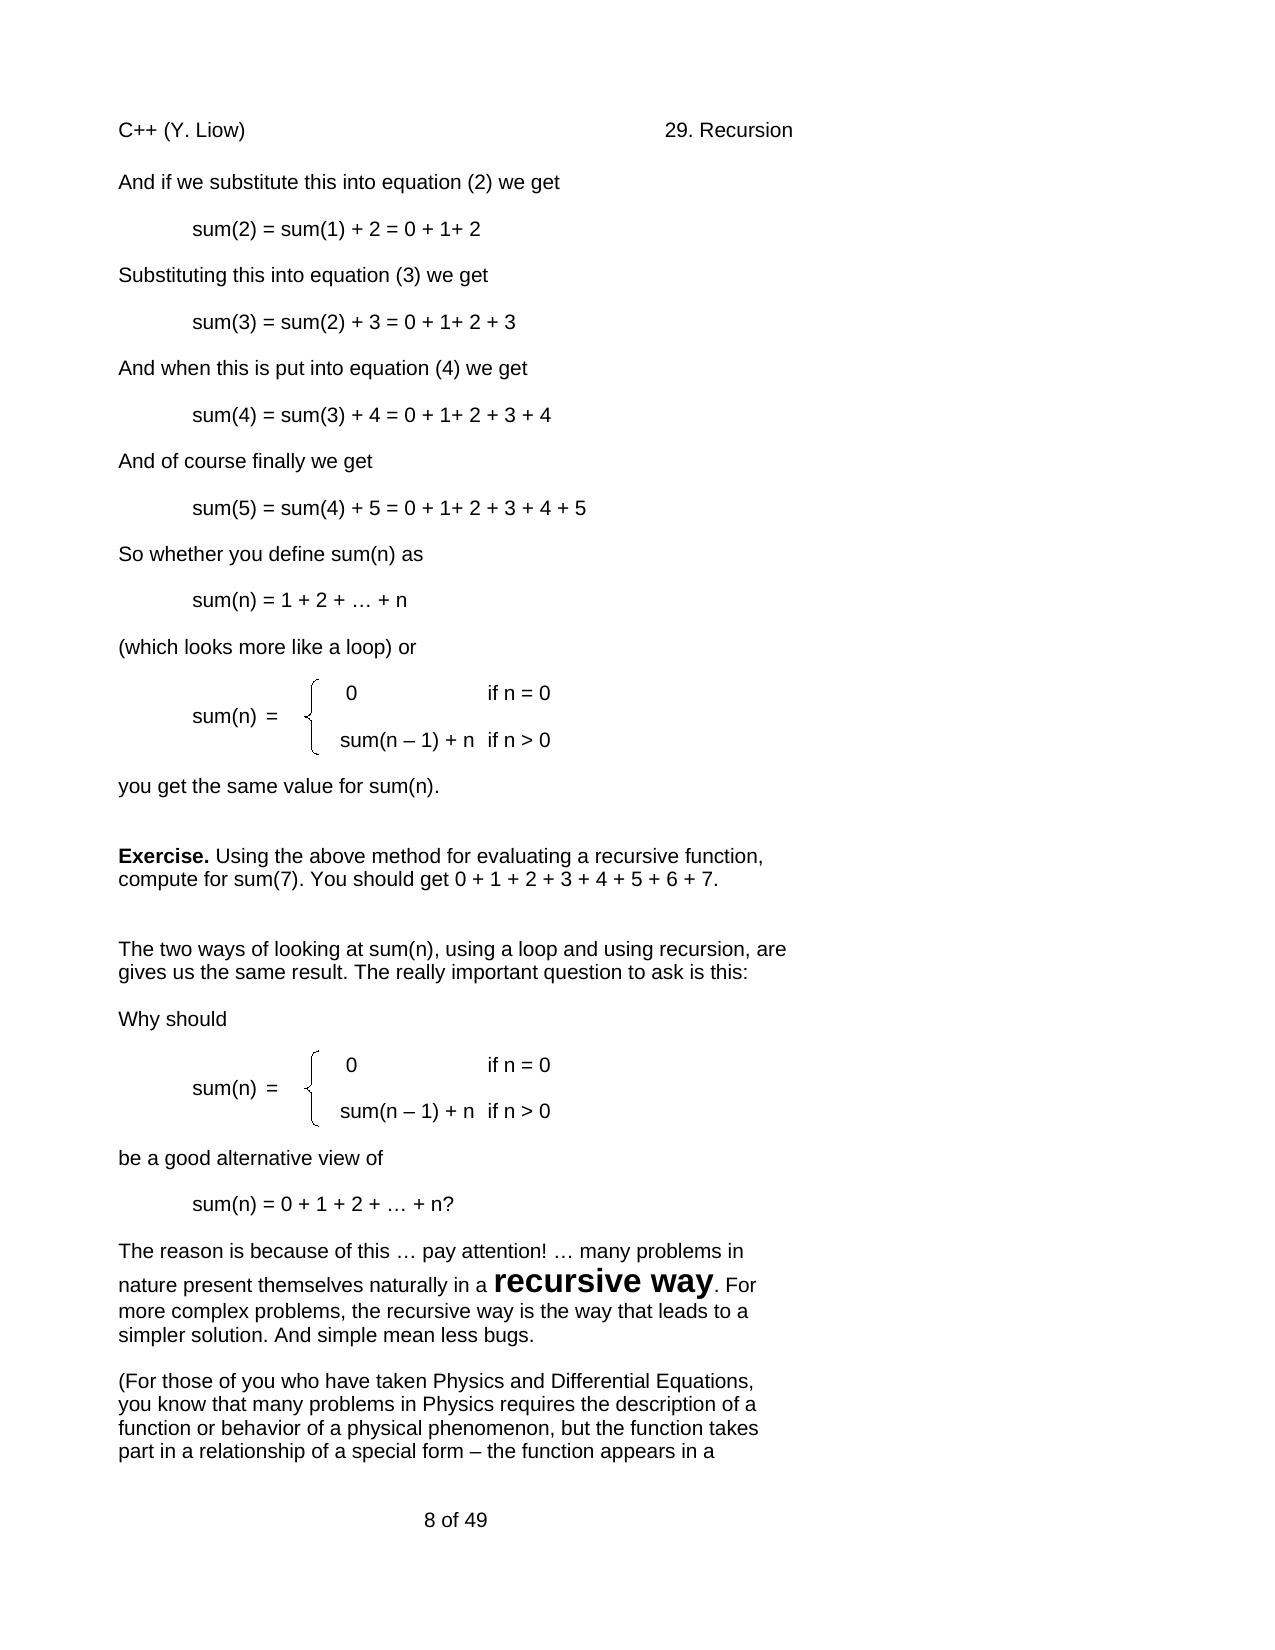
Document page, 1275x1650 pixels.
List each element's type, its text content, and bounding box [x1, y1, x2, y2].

text sum(n – 1) + n if n > 0 [118, 728, 793, 752]
text So whether you define sum(n) as [118, 542, 793, 566]
text sum(n) = 0 + 1 + 2 + … + n? [118, 1193, 793, 1216]
text (which looks more like a loop) or [118, 635, 793, 659]
text be a good alternative view of [118, 1146, 793, 1170]
text sum(4) = sum(3) + 4 = 0 + 1+ 2 + 3 + 4 [118, 403, 793, 426]
text sum(n) = 1 + 2 + … + n [118, 589, 793, 612]
text The reason is because of this … pay attention! … many problems in nature present themselves naturally in a recursive way. For more complex problems, the recursive way is the way that leads to a simpler solution. And simple mean less bugs. [118, 1239, 793, 1346]
text Substituting this into equation (3) we get [118, 264, 793, 287]
text And when this is put into equation (4) we get [118, 357, 793, 380]
text And if we substitute this into equation (2) we get [118, 171, 793, 194]
text 0 if n = 0 [118, 1053, 793, 1077]
text Exercise. Using the above method for evaluating a recursive function, compute for sum(7). You should get 0 + 1 + 2 + 3 + 4 + 5 + 6 + 7. [118, 844, 793, 891]
text you get the same value for sum(n). [118, 752, 793, 798]
text sum(n) = [118, 705, 793, 728]
text Why should [118, 1007, 793, 1030]
text 0 if n = 0 [118, 682, 793, 705]
text sum(3) = sum(2) + 3 = 0 + 1+ 2 + 3 [118, 310, 793, 333]
text And of course finally we get [118, 449, 793, 473]
text The two ways of looking at sum(n), using a loop and using recursion, are gives us the same result. The really important question to ask is this: [118, 937, 793, 984]
text sum(n – 1) + n if n > 0 [118, 1100, 793, 1123]
text sum(2) = sum(1) + 2 = 0 + 1+ 2 [118, 217, 793, 241]
text sum(n) = [118, 1077, 793, 1100]
text sum(5) = sum(4) + 5 = 0 + 1+ 2 + 3 + 4 + 5 [118, 496, 793, 519]
text (For those of you who have taken Physics and Differential Equations, you know that many problems in Physics requires the description of a function or behavior of a physical phenomenon, but the function takes part in a relationship of a special form – the function appears in a [118, 1369, 793, 1462]
